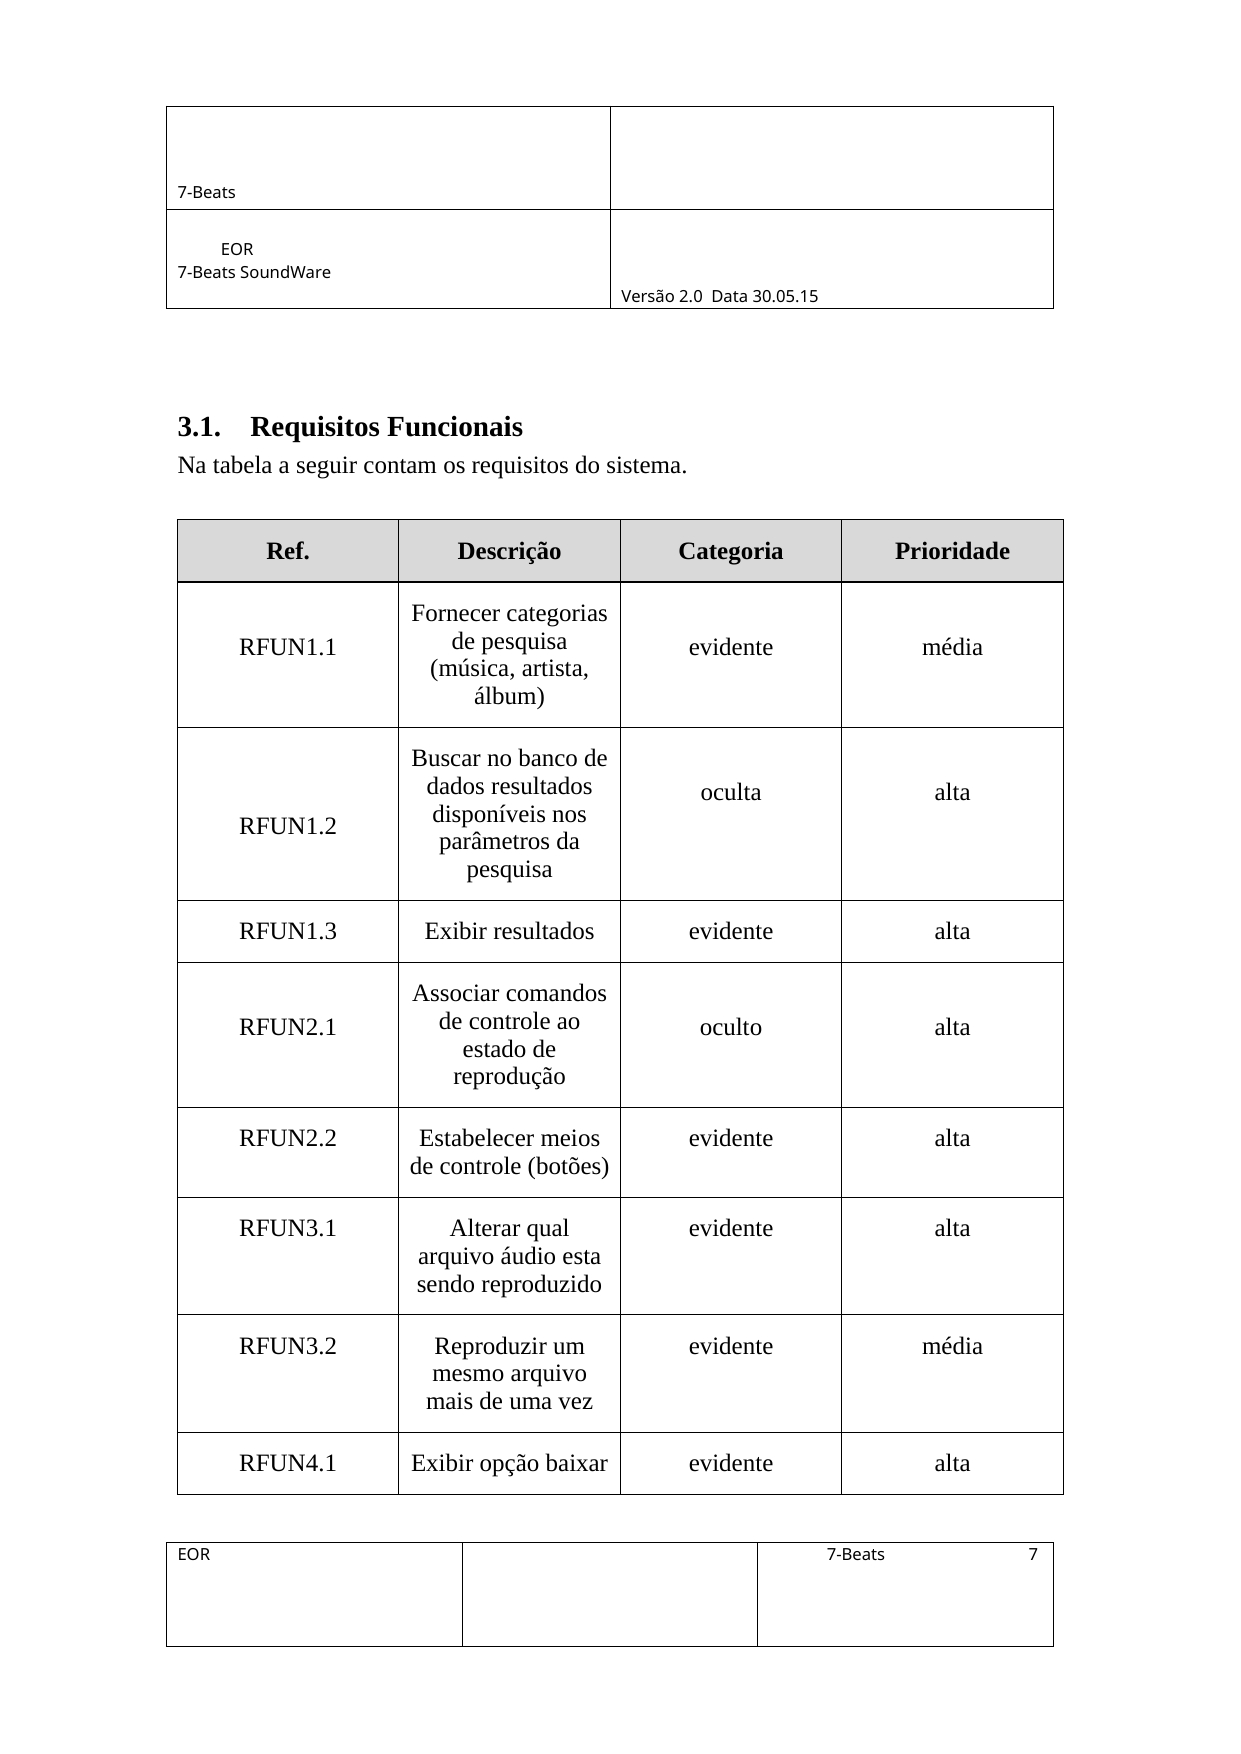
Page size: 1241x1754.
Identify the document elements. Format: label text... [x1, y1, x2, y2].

text Na tabela a seguir contam os requisitos do sistema. [177, 451, 1063, 479]
table_cell RFUN2.2 [178, 1108, 398, 1197]
table_cell evidente [621, 1198, 841, 1314]
table_cell evidente [621, 1315, 841, 1432]
table_header Categoria [621, 520, 841, 581]
table_cell RFUN2.1 [178, 963, 398, 1107]
table_cell Exibir opção baixar [399, 1433, 620, 1494]
table_cell alta [842, 963, 1063, 1107]
table_cell evidente [621, 583, 841, 727]
table_cell Alterar qual arquivo áudio esta sendo reproduzido [399, 1198, 620, 1314]
table_cell alta [842, 1108, 1063, 1197]
table_cell evidente [621, 1108, 841, 1197]
table_cell alta [842, 1433, 1063, 1494]
table_cell Exibir resultados [399, 901, 620, 962]
subtitle 3.1. Requisitos Funcionais [177, 411, 1063, 443]
table_cell média [842, 583, 1063, 727]
table_cell Associar comandos de controle ao estado de reprodução [399, 963, 620, 1107]
table_cell alta [842, 1198, 1063, 1314]
table_cell RFUN4.1 [178, 1433, 398, 1494]
table_cell Fornecer categorias de pesquisa (música, artista, álbum) [399, 583, 620, 727]
table_cell oculto [621, 963, 841, 1107]
table_cell média [842, 1315, 1063, 1432]
table_cell Estabelecer meios de controle (botões) [399, 1108, 620, 1197]
table_cell alta [842, 901, 1063, 962]
table_cell RFUN3.2 [178, 1315, 398, 1432]
table_cell evidente [621, 901, 841, 962]
table_cell Reproduzir um mesmo arquivo mais de uma vez [399, 1315, 620, 1432]
table_cell evidente [621, 1433, 841, 1494]
table_cell RFUN1.1 [178, 583, 398, 727]
table_cell RFUN3.1 [178, 1198, 398, 1314]
table_header Prioridade [842, 520, 1063, 581]
table_cell RFUN1.2 [178, 728, 398, 899]
table_header Ref. [178, 520, 398, 581]
table_header Descrição [399, 520, 620, 581]
table_cell alta [842, 728, 1063, 899]
table_cell RFUN1.3 [178, 901, 398, 962]
table_cell Buscar no banco de dados resultados disponíveis nos parâmetros da pesquisa [399, 728, 620, 899]
table_cell oculta [621, 728, 841, 899]
